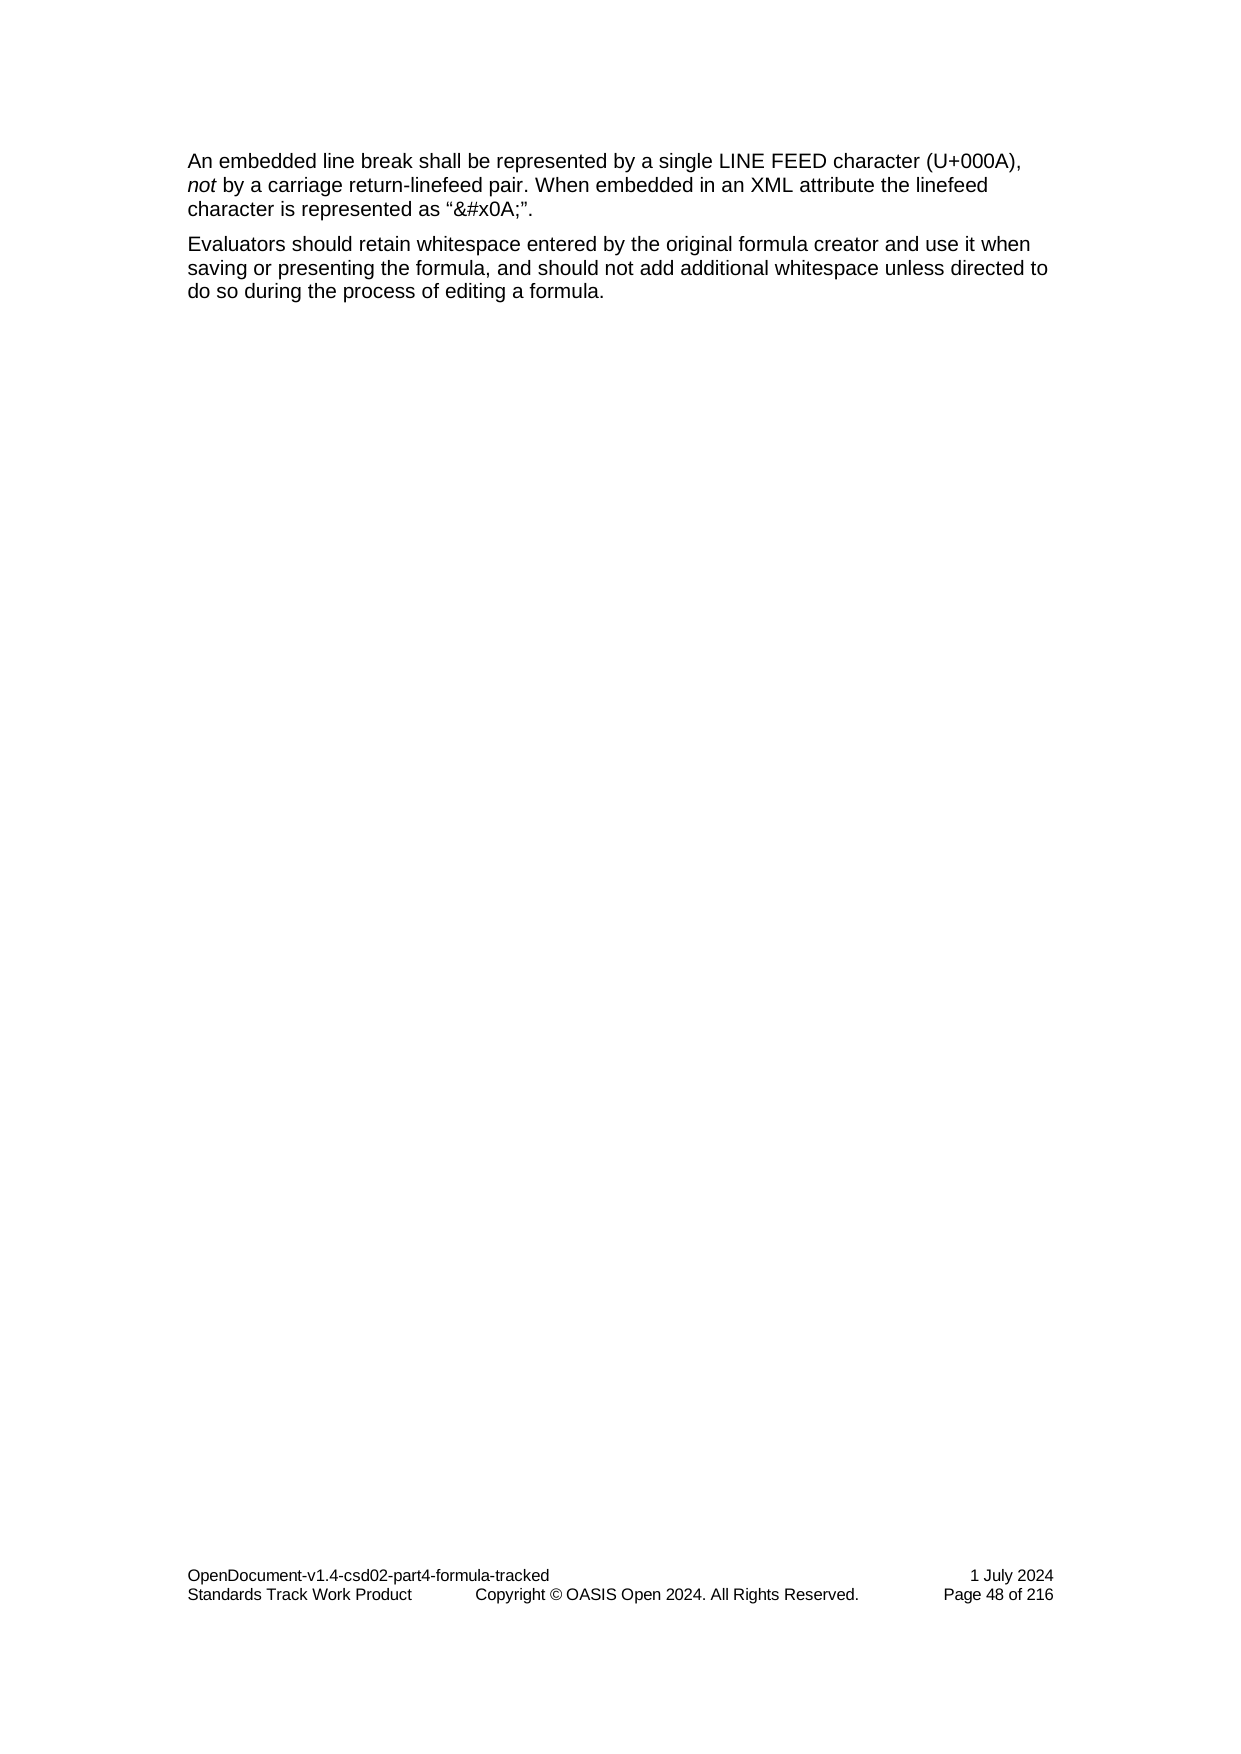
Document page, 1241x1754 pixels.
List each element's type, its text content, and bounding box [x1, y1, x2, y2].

text Evaluators should retain whitespace entered by the original formula creator and use it when saving or presenting the formula, and should not add additional whitespace unless directed to do so during the process of editing a formula. [187, 233, 1053, 303]
text An embedded line break shall be represented by a single LINE FEED character (U+000A), not by a carriage return-linefeed pair. When embedded in an XML attribute the linefeed character is represented as “&#x0A;”. [187, 150, 1053, 221]
